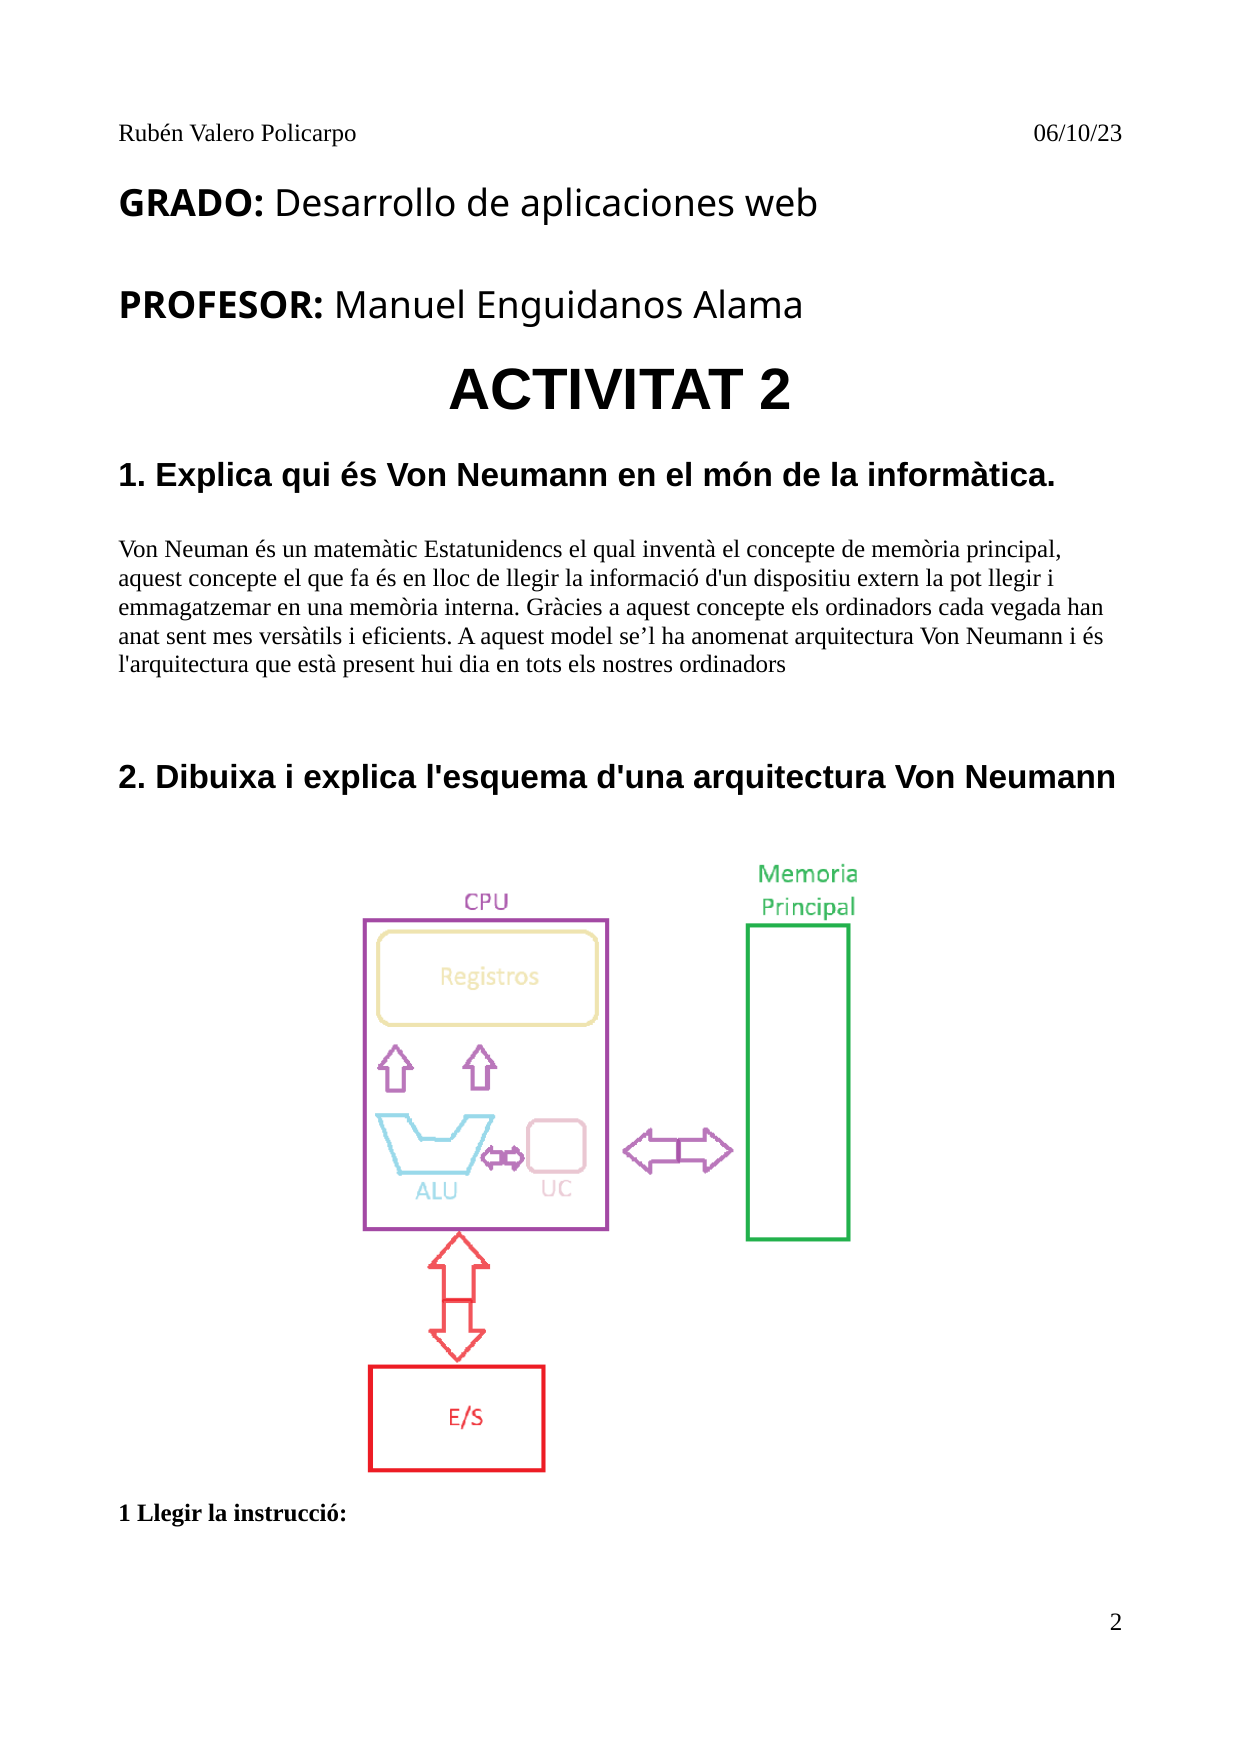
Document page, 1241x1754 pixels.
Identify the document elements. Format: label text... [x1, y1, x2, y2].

text PROFESOR: Manuel Enguidanos Alama [118, 278, 1122, 329]
subtitle 1. Explica qui és Von Neumann en el món de la informàtica. [118, 455, 1122, 493]
title ACTIVITAT 2 [118, 354, 1122, 422]
text Von Neuman és un matemàtic Estatunidencs el qual inventà el concepte de memòria principal, aquest concepte el que fa és en lloc de llegir la informació d'un dispositiu extern la pot llegir i emmagatzemar en una memòria interna. Gràcies a aquest concepte els ordinadors cada vegada han anat sent mes versàtils i eficients. A aquest model se’l ha anomenat arquitectura Von Neumann i és l'arquitectura que està present hui dia en tots els nostres ordinadors [118, 534, 1122, 707]
text 1 Llegir la instrucció: [118, 808, 1122, 1526]
subtitle 2. Dibuixa i explica l'esquema d'una arquitectura Von Neumann [118, 757, 1122, 795]
picture [296, 831, 869, 1498]
text GRADO: Desarrollo de aplicaciones web [118, 176, 1122, 227]
